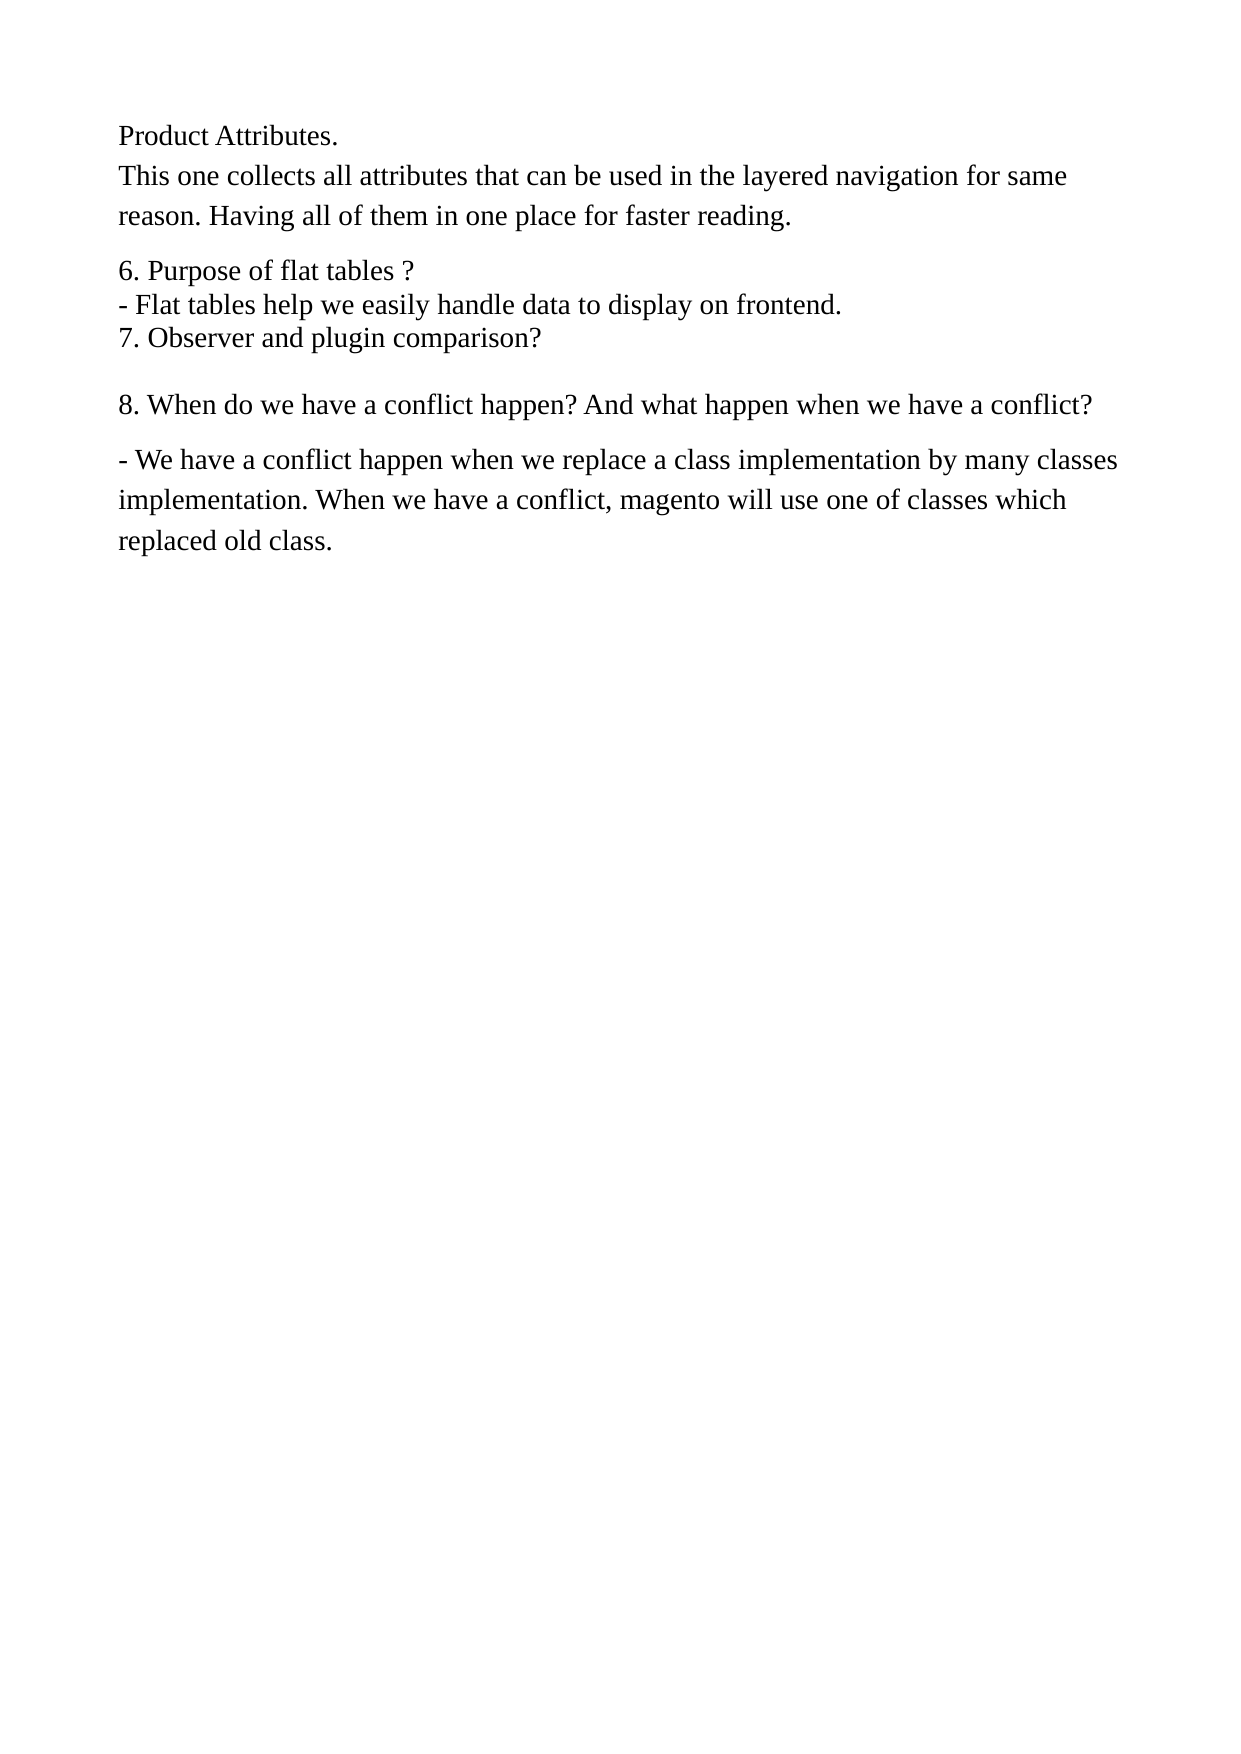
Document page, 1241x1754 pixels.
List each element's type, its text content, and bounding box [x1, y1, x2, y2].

text - We have a conflict happen when we replace a class implementation by many classes implementation. When we have a conflict, magento will use one of classes which replaced old class. [118, 442, 1122, 556]
text 6. Purpose of flat tables ? [118, 253, 1122, 287]
text - Flat tables help we easily handle data to display on frontend. [118, 287, 1122, 320]
text Product Attributes. This one collects all attributes that can be used in the layered navigation for same reason. Having all of them in one place for faster reading. [118, 118, 1122, 232]
text 7. Observer and plugin comparison? [118, 320, 1122, 354]
text 8. When do we have a conflict happen? And what happen when we have a conflict? [118, 387, 1122, 421]
